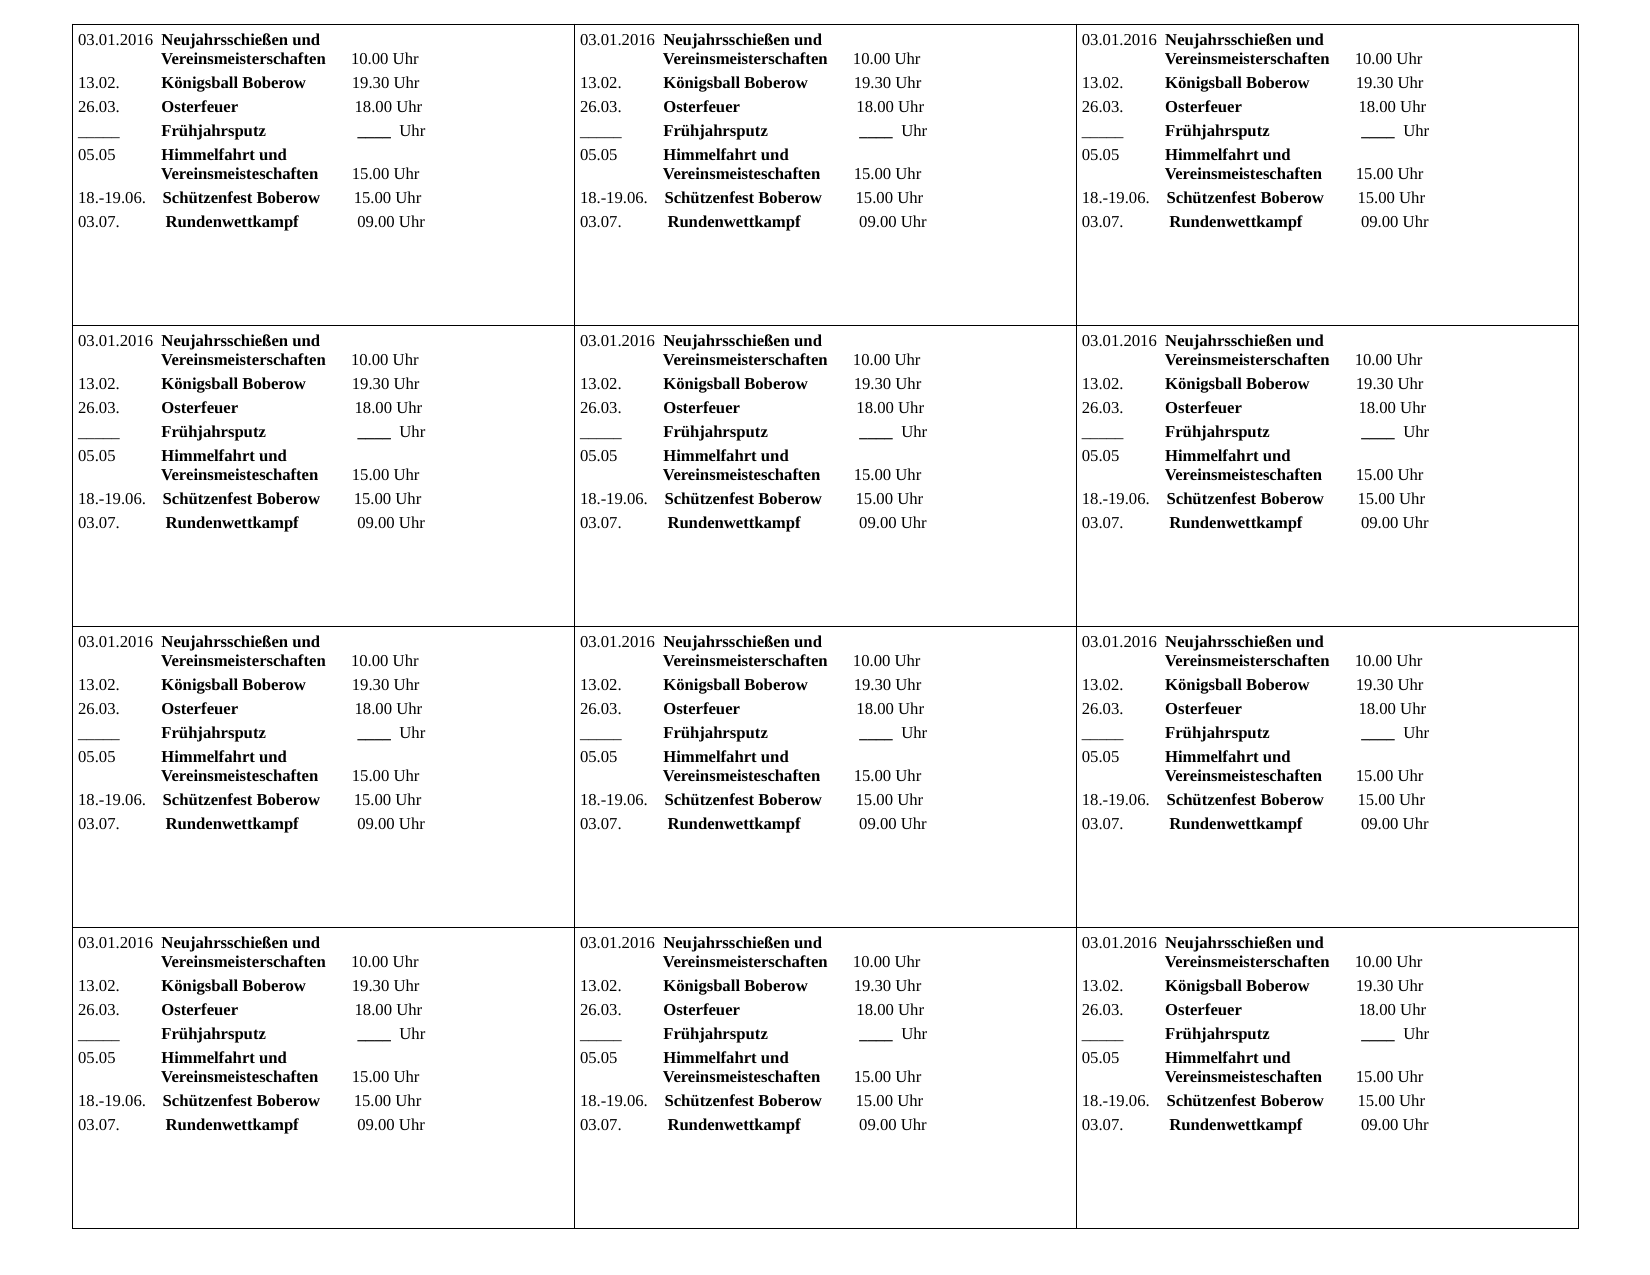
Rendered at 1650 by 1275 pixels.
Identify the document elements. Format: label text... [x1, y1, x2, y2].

table_cell 03.01.2016 Neujahrsschießen und Vereinsmeisterschaften 10.00 Uhr 13.02. Königsball Boberow 19.30 Uhr 26.03. Osterfeuer 18.00 Uhr _____ Frühjahrsputz ____ Uhr 05.05 Himmelfahrt und Vereinsmeisteschaften 15.00 Uhr 18.-19.06. Schützenfest Boberow 15.00 Uhr 03.07. Rundenwettkampf 09.00 Uhr [575, 928, 1076, 1228]
table_cell 03.01.2016 Neujahrsschießen und Vereinsmeisterschaften 10.00 Uhr 13.02. Königsball Boberow 19.30 Uhr 26.03. Osterfeuer 18.00 Uhr _____ Frühjahrsputz ____ Uhr 05.05 Himmelfahrt und Vereinsmeisteschaften 15.00 Uhr 18.-19.06. Schützenfest Boberow 15.00 Uhr 03.07. Rundenwettkampf 09.00 Uhr [575, 326, 1076, 626]
table_cell 03.01.2016 Neujahrsschießen und Vereinsmeisterschaften 10.00 Uhr 13.02. Königsball Boberow 19.30 Uhr 26.03. Osterfeuer 18.00 Uhr _____ Frühjahrsputz ____ Uhr 05.05 Himmelfahrt und Vereinsmeisteschaften 15.00 Uhr 18.-19.06. Schützenfest Boberow 15.00 Uhr 03.07. Rundenwettkampf 09.00 Uhr [1077, 928, 1578, 1228]
table_cell 03.01.2016 Neujahrsschießen und Vereinsmeisterschaften 10.00 Uhr 13.02. Königsball Boberow 19.30 Uhr 26.03. Osterfeuer 18.00 Uhr _____ Frühjahrsputz ____ Uhr 05.05 Himmelfahrt und Vereinsmeisteschaften 15.00 Uhr 18.-19.06. Schützenfest Boberow 15.00 Uhr 03.07. Rundenwettkampf 09.00 Uhr [73, 928, 574, 1228]
table_cell 03.01.2016 Neujahrsschießen und Vereinsmeisterschaften 10.00 Uhr 13.02. Königsball Boberow 19.30 Uhr 26.03. Osterfeuer 18.00 Uhr _____ Frühjahrsputz ____ Uhr 05.05 Himmelfahrt und Vereinsmeisteschaften 15.00 Uhr 18.-19.06. Schützenfest Boberow 15.00 Uhr 03.07. Rundenwettkampf 09.00 Uhr [73, 627, 574, 927]
table_cell 03.01.2016 Neujahrsschießen und Vereinsmeisterschaften 10.00 Uhr 13.02. Königsball Boberow 19.30 Uhr 26.03. Osterfeuer 18.00 Uhr _____ Frühjahrsputz ____ Uhr 05.05 Himmelfahrt und Vereinsmeisteschaften 15.00 Uhr 18.-19.06. Schützenfest Boberow 15.00 Uhr 03.07. Rundenwettkampf 09.00 Uhr [73, 326, 574, 626]
table_header 03.01.2016 Neujahrsschießen und Vereinsmeisterschaften 10.00 Uhr 13.02. Königsball Boberow 19.30 Uhr 26.03. Osterfeuer 18.00 Uhr _____ Frühjahrsputz ____ Uhr 05.05 Himmelfahrt und Vereinsmeisteschaften 15.00 Uhr 18.-19.06. Schützenfest Boberow 15.00 Uhr 03.07. Rundenwettkampf 09.00 Uhr [575, 25, 1076, 325]
table_header 03.01.2016 Neujahrsschießen und Vereinsmeisterschaften 10.00 Uhr 13.02. Königsball Boberow 19.30 Uhr 26.03. Osterfeuer 18.00 Uhr _____ Frühjahrsputz ____ Uhr 05.05 Himmelfahrt und Vereinsmeisteschaften 15.00 Uhr 18.-19.06. Schützenfest Boberow 15.00 Uhr 03.07. Rundenwettkampf 09.00 Uhr [73, 25, 574, 325]
table_header 03.01.2016 Neujahrsschießen und Vereinsmeisterschaften 10.00 Uhr 13.02. Königsball Boberow 19.30 Uhr 26.03. Osterfeuer 18.00 Uhr _____ Frühjahrsputz ____ Uhr 05.05 Himmelfahrt und Vereinsmeisteschaften 15.00 Uhr 18.-19.06. Schützenfest Boberow 15.00 Uhr 03.07. Rundenwettkampf 09.00 Uhr [1077, 25, 1578, 325]
table_cell 03.01.2016 Neujahrsschießen und Vereinsmeisterschaften 10.00 Uhr 13.02. Königsball Boberow 19.30 Uhr 26.03. Osterfeuer 18.00 Uhr _____ Frühjahrsputz ____ Uhr 05.05 Himmelfahrt und Vereinsmeisteschaften 15.00 Uhr 18.-19.06. Schützenfest Boberow 15.00 Uhr 03.07. Rundenwettkampf 09.00 Uhr [1077, 627, 1578, 927]
table_cell 03.01.2016 Neujahrsschießen und Vereinsmeisterschaften 10.00 Uhr 13.02. Königsball Boberow 19.30 Uhr 26.03. Osterfeuer 18.00 Uhr _____ Frühjahrsputz ____ Uhr 05.05 Himmelfahrt und Vereinsmeisteschaften 15.00 Uhr 18.-19.06. Schützenfest Boberow 15.00 Uhr 03.07. Rundenwettkampf 09.00 Uhr [575, 627, 1076, 927]
table_cell 03.01.2016 Neujahrsschießen und Vereinsmeisterschaften 10.00 Uhr 13.02. Königsball Boberow 19.30 Uhr 26.03. Osterfeuer 18.00 Uhr _____ Frühjahrsputz ____ Uhr 05.05 Himmelfahrt und Vereinsmeisteschaften 15.00 Uhr 18.-19.06. Schützenfest Boberow 15.00 Uhr 03.07. Rundenwettkampf 09.00 Uhr [1077, 326, 1578, 626]
